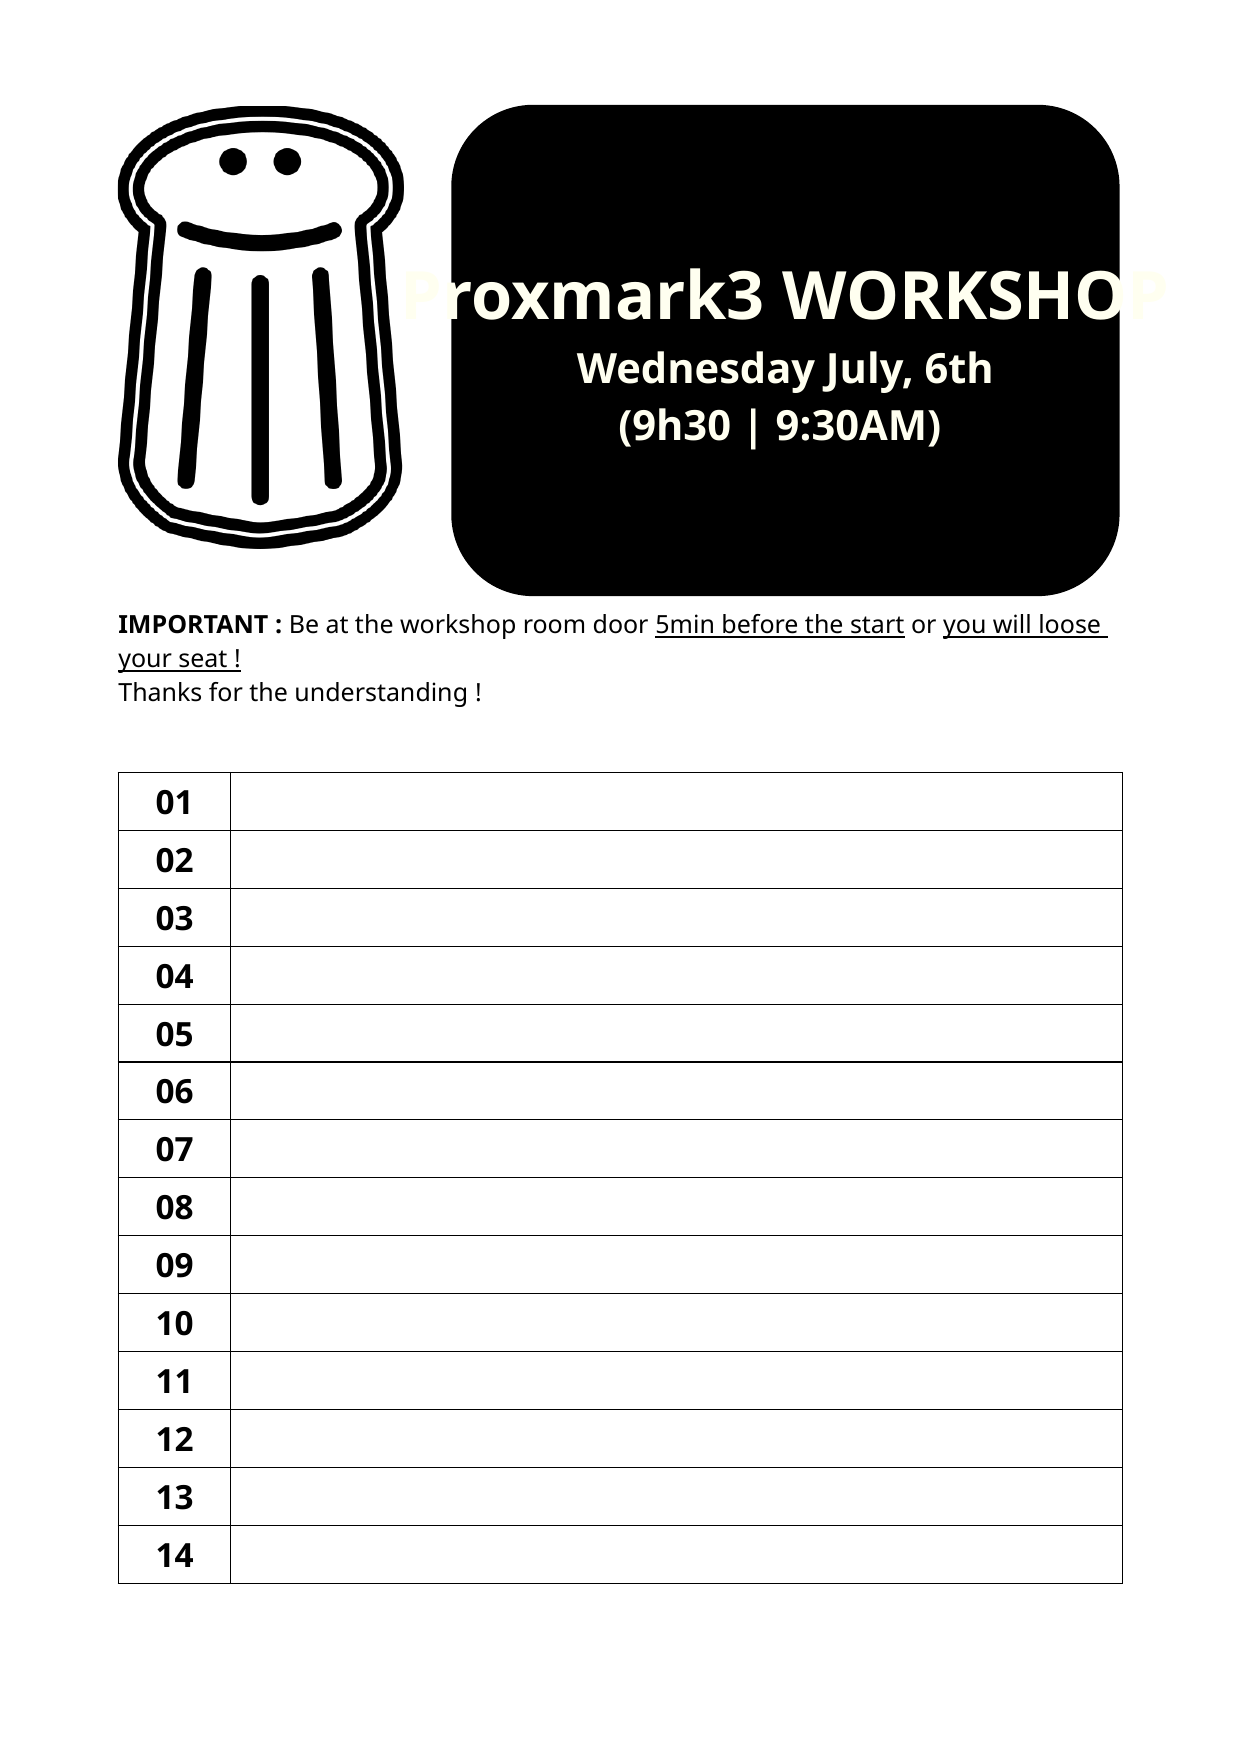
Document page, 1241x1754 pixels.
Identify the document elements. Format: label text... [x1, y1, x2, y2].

table_cell 04 [119, 947, 230, 1003]
table_cell 03 [119, 889, 230, 946]
table_cell [231, 1294, 1122, 1351]
table_cell [231, 1063, 1122, 1119]
table_cell [231, 889, 1122, 946]
table_header [231, 773, 1122, 830]
table_cell [231, 947, 1122, 1003]
table_cell [231, 831, 1122, 888]
picture [117, 106, 404, 549]
table_cell 06 [119, 1063, 230, 1119]
table_cell 14 [119, 1526, 230, 1583]
table_cell [231, 1005, 1122, 1061]
table_cell [231, 1120, 1122, 1177]
table_cell [231, 1526, 1122, 1583]
text IMPORTANT : Be at the workshop room door 5min before the start or you will loose your seat ! Thanks for the understanding ! [118, 607, 1122, 709]
table_header 01 [119, 773, 230, 830]
table_cell 08 [119, 1178, 230, 1235]
table_cell 02 [119, 831, 230, 888]
table_cell [231, 1236, 1122, 1293]
table_cell 09 [119, 1236, 230, 1293]
table_cell 10 [119, 1294, 230, 1351]
table_cell 11 [119, 1352, 230, 1409]
table_cell 05 [119, 1005, 230, 1061]
table_cell 12 [119, 1410, 230, 1467]
table_cell [231, 1468, 1122, 1525]
table_cell [231, 1178, 1122, 1235]
table_cell 13 [119, 1468, 230, 1525]
table_cell [231, 1410, 1122, 1467]
table_cell [231, 1352, 1122, 1409]
table_cell 07 [119, 1120, 230, 1177]
